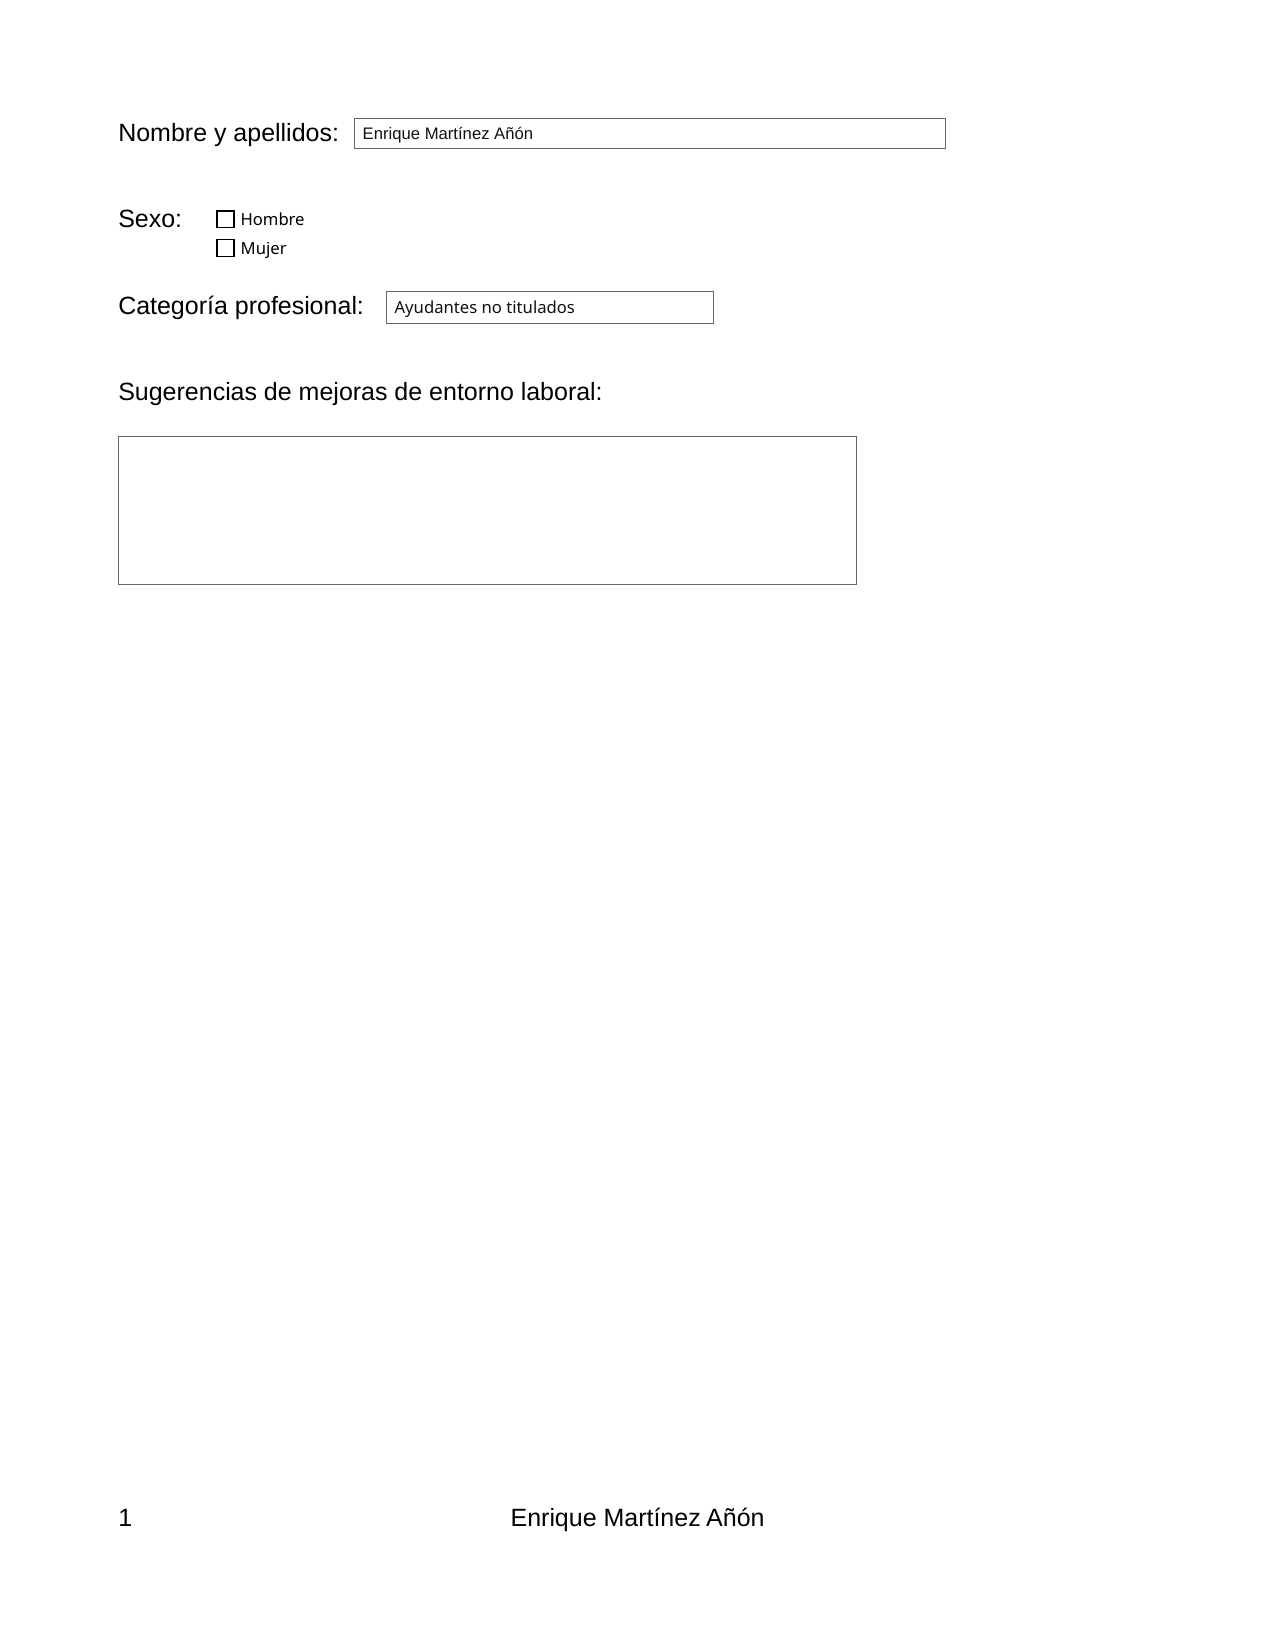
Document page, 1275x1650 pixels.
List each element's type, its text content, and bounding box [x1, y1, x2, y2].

text [714, 291, 1157, 319]
text [349, 204, 1157, 233]
text Nombre y apellidos: [118, 118, 354, 147]
text Sexo: [118, 204, 216, 233]
text Sugerencias de mejoras de entorno laboral: [118, 377, 1157, 406]
text Categoría profesional: [118, 291, 386, 319]
text [946, 118, 1157, 147]
